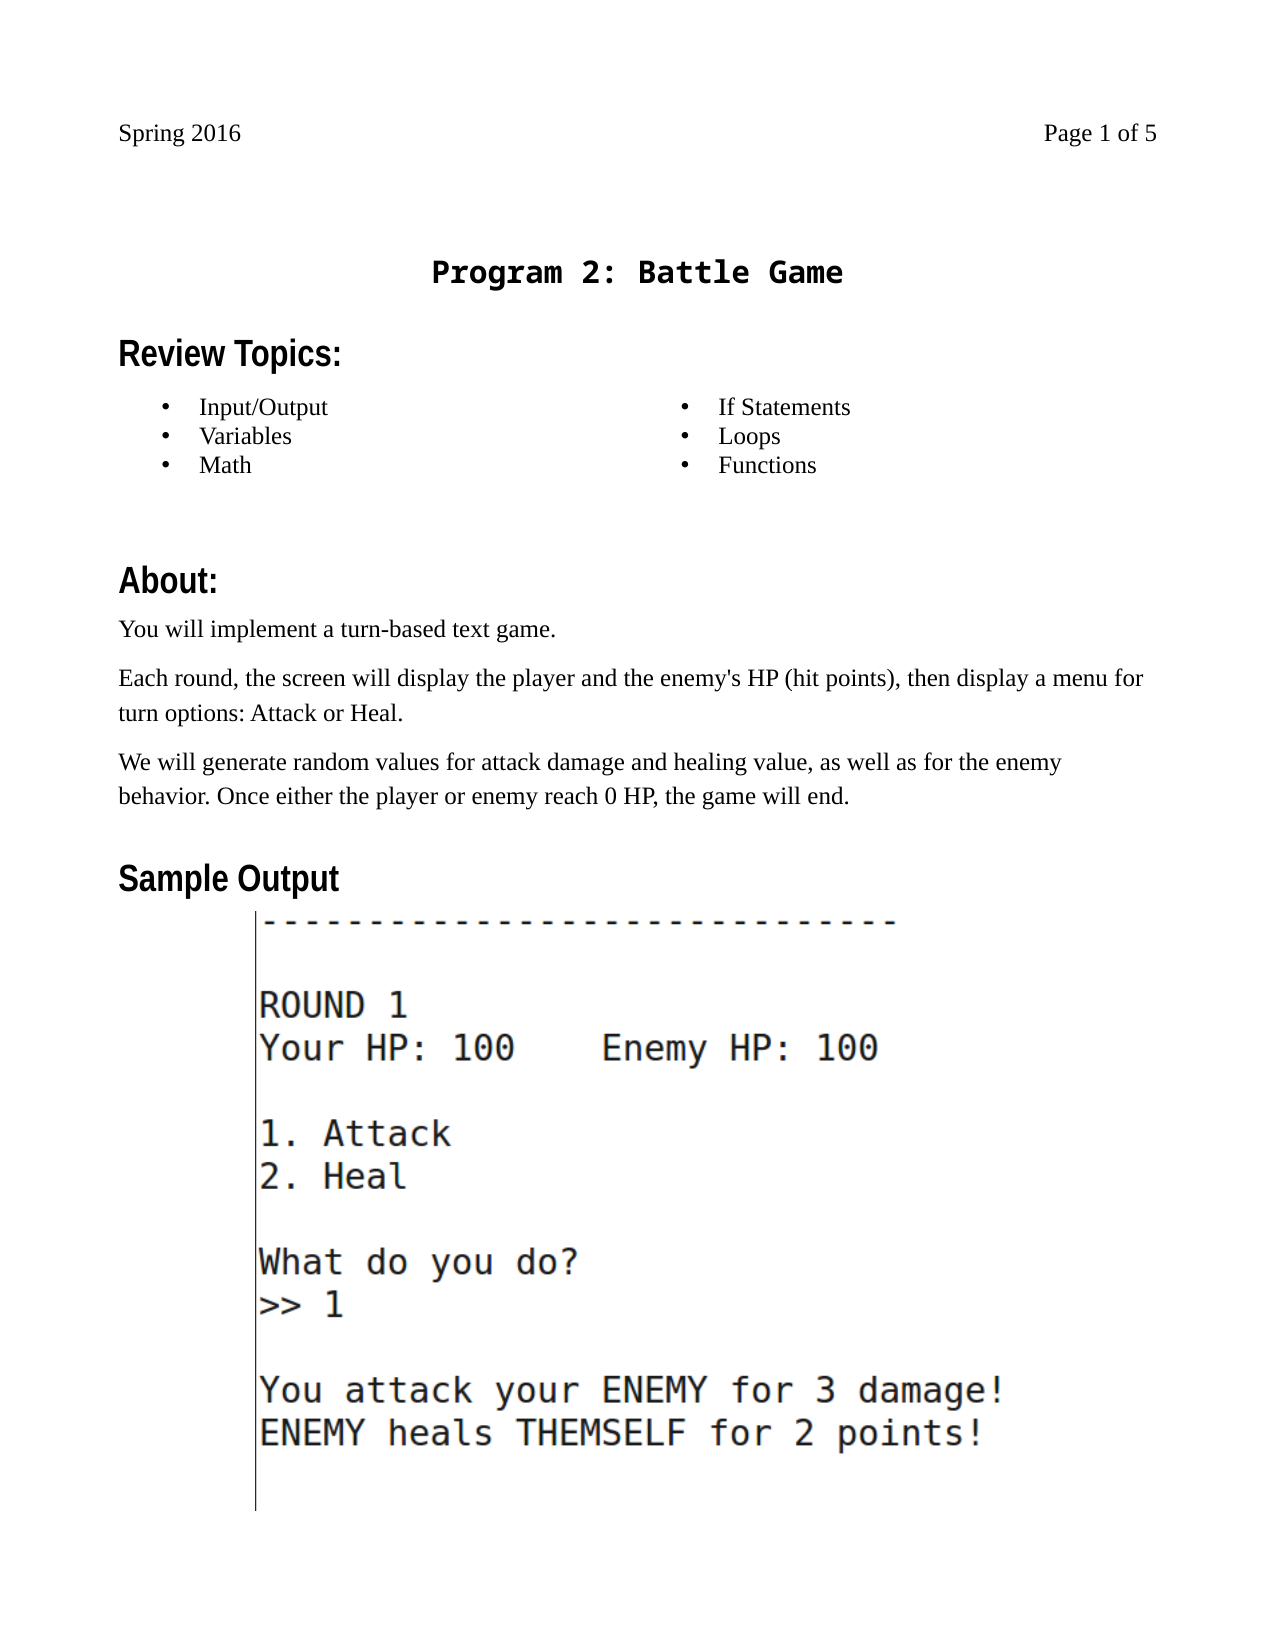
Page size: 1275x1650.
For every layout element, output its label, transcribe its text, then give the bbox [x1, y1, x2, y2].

table_header Input/Output Variables Math [118, 387, 637, 484]
title Program 2: Battle Game [118, 250, 1157, 293]
subtitle Review Topics: [118, 331, 1157, 374]
text Each round, the screen will display the player and the enemy's HP (hit points), then display a menu for turn options: Attack or Heal. [118, 663, 1157, 727]
text We will generate random values for attack damage and healing value, as well as for the enemy behavior. Once either the player or enemy reach 0 HP, the game will end. [118, 747, 1157, 810]
subtitle Sample Output [118, 856, 1157, 899]
picture [255, 911, 1021, 1511]
text You will implement a turn-based text game. [118, 614, 1157, 643]
table_header If Statements Loops Functions [638, 387, 1157, 484]
subtitle About: [118, 558, 1157, 602]
